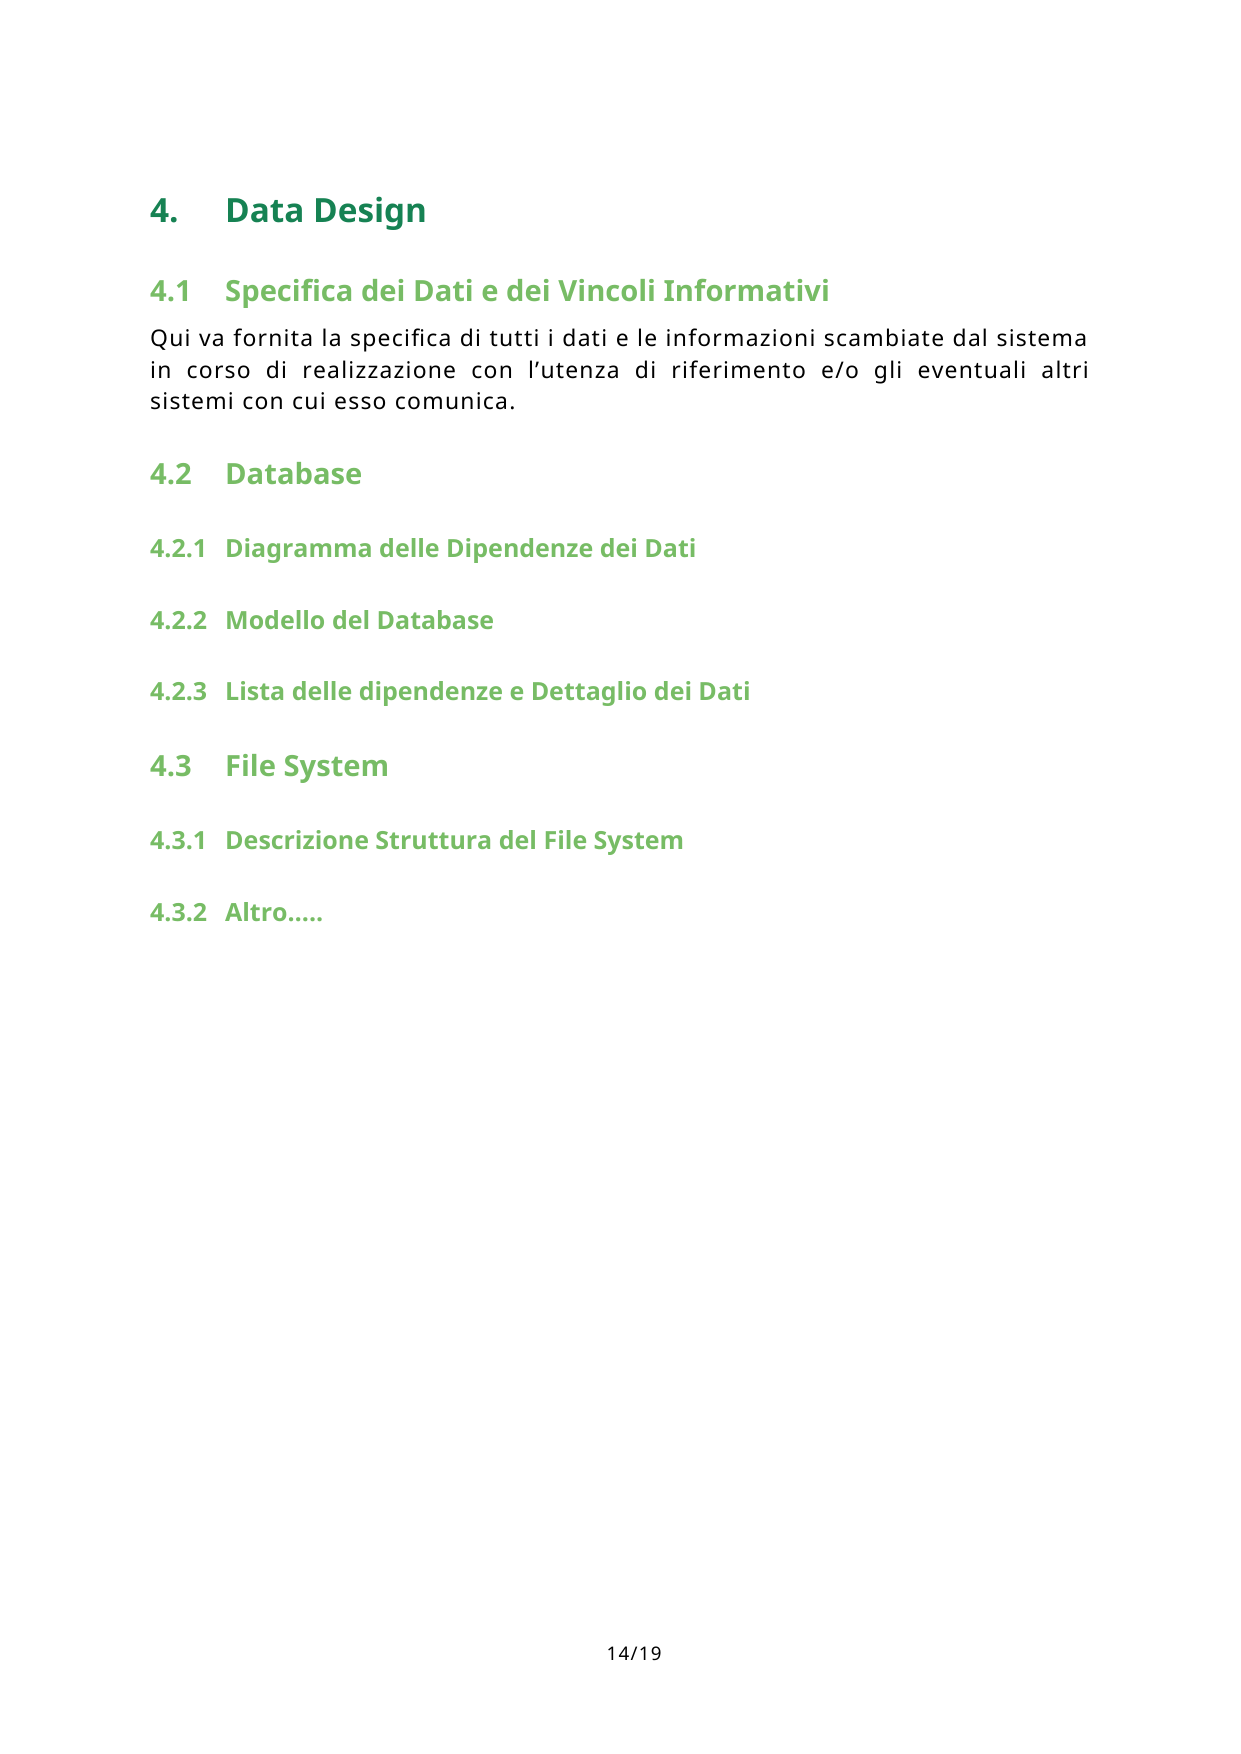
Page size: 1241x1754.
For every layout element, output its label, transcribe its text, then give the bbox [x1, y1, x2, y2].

subtitle Altro….. [150, 894, 1090, 928]
subtitle Descrizione Struttura del File System [150, 823, 1090, 857]
subtitle Diagramma delle Dipendenze dei Dati [150, 531, 1090, 565]
subtitle Modello del Database [150, 602, 1090, 636]
subtitle File System [150, 746, 1090, 785]
text Qui va fornita la specifica di tutti i dati e le informazioni scambiate dal sistema in corso di realizzazione con l’utenza di riferimento e/o gli eventuali altri sistemi con cui esso comunica. [150, 322, 1090, 416]
subtitle Database [150, 454, 1090, 493]
subtitle Data Design [150, 187, 1090, 233]
subtitle Lista delle dipendenze e Dettaglio dei Dati [150, 674, 1090, 708]
subtitle Specifica dei Dati e dei Vincoli Informativi [150, 270, 1090, 310]
